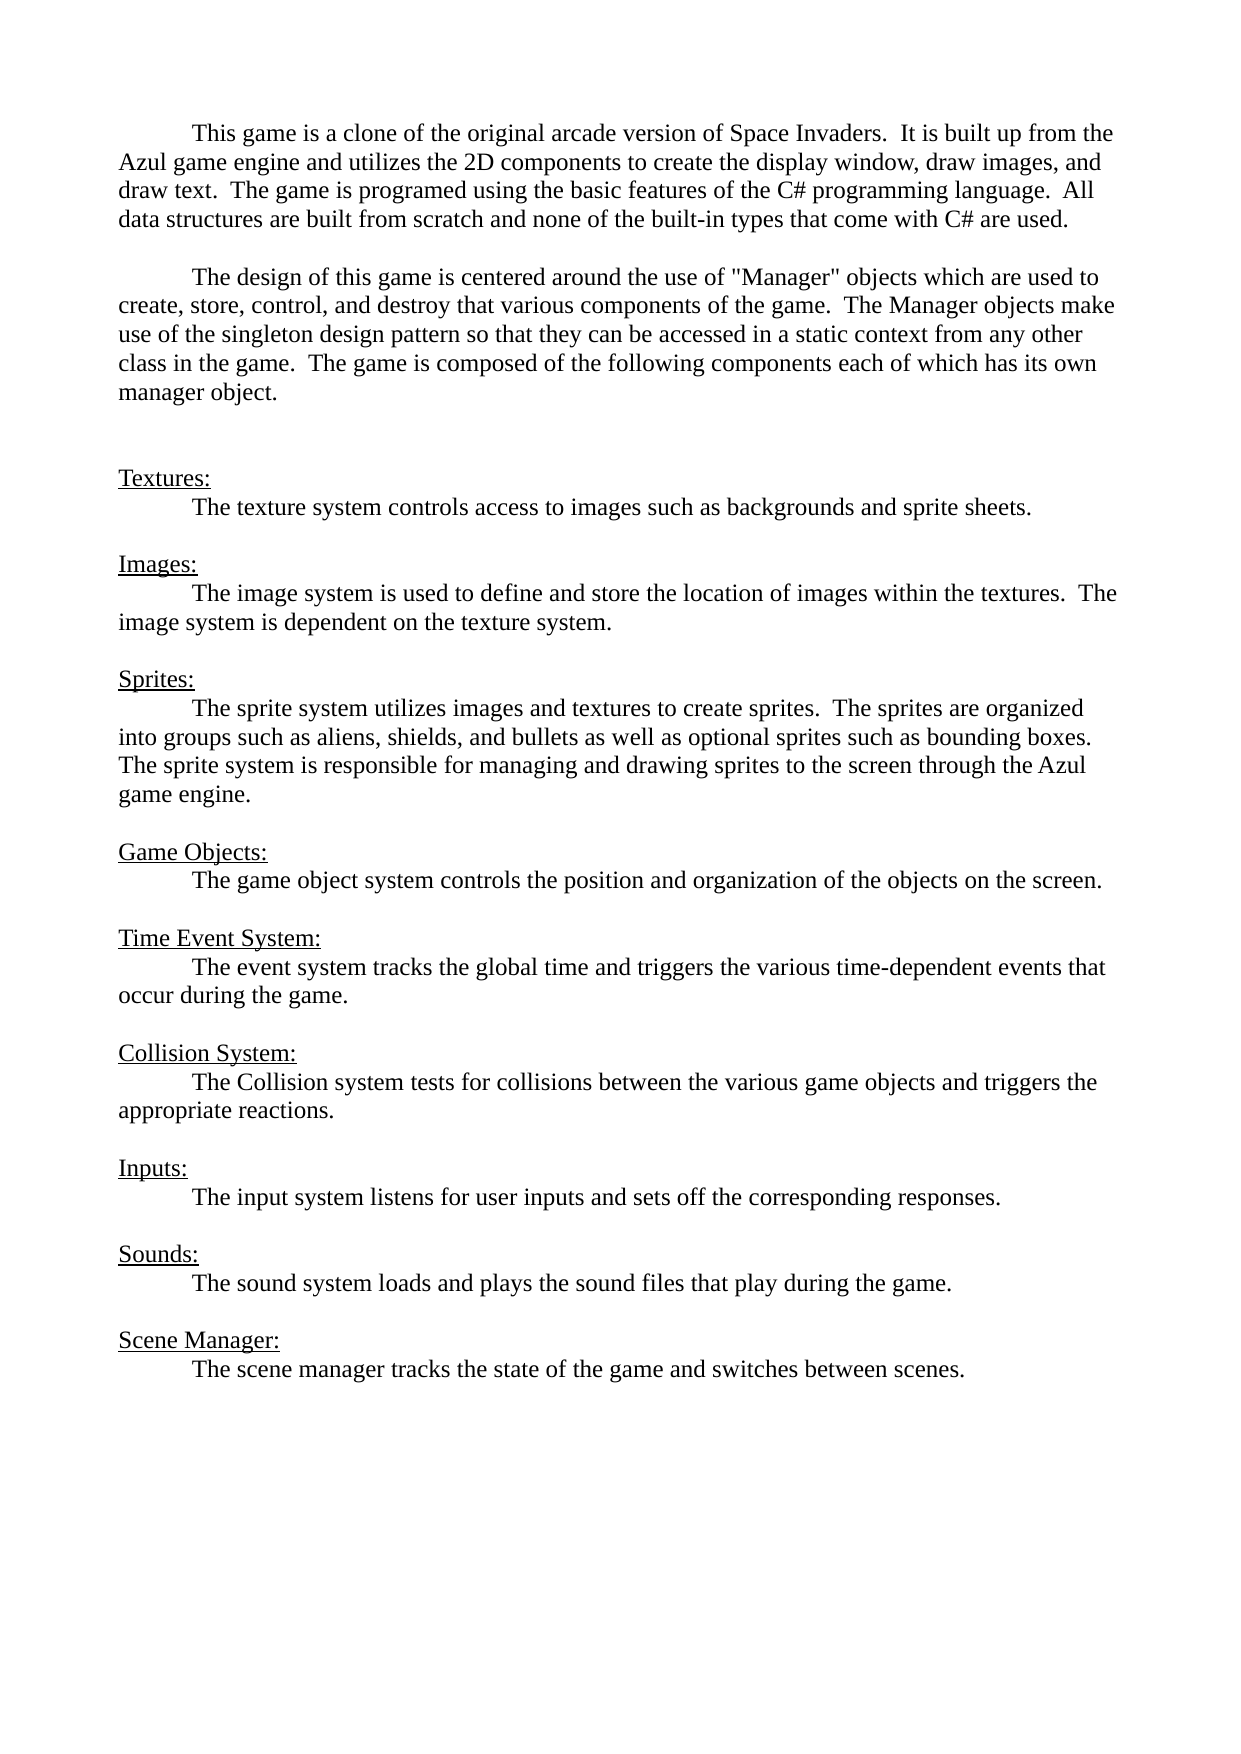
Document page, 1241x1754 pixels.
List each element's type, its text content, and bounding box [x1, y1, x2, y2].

text Time Event System: [118, 923, 1122, 952]
text The game object system controls the position and organization of the objects on the screen. [118, 866, 1122, 894]
text Textures: [118, 463, 1122, 492]
text Images: [118, 549, 1122, 578]
text Game Objects: [118, 837, 1122, 866]
text Inputs: [118, 1153, 1122, 1182]
text The sprite system utilizes images and textures to create sprites. The sprites are organized into groups such as aliens, shields, and bullets as well as optional sprites such as bounding boxes. The sprite system is responsible for managing and drawing sprites to the screen through the Azul game engine. [118, 693, 1122, 808]
text The sound system loads and plays the sound files that play during the game. [118, 1268, 1122, 1297]
text The Collision system tests for collisions between the various game objects and triggers the appropriate reactions. [118, 1067, 1122, 1124]
text The texture system controls access to images such as backgrounds and sprite sheets. [118, 492, 1122, 521]
text Sounds: [118, 1239, 1122, 1268]
text Scene Manager: [118, 1326, 1122, 1354]
text Sprites: [118, 664, 1122, 693]
text Collision System: [118, 1038, 1122, 1067]
text The input system listens for user inputs and sets off the corresponding responses. [118, 1182, 1122, 1211]
text The scene manager tracks the state of the game and switches between scenes. [118, 1354, 1122, 1383]
text The image system is used to define and store the location of images within the textures. The image system is dependent on the texture system. [118, 578, 1122, 636]
text The event system tracks the global time and triggers the various time-dependent events that occur during the game. [118, 952, 1122, 1009]
text The design of this game is centered around the use of "Manager" objects which are used to create, store, control, and destroy that various components of the game. The Manager objects make use of the singleton design pattern so that they can be accessed in a static context from any other class in the game. The game is composed of the following components each of which has its own manager object. [118, 262, 1122, 406]
text This game is a clone of the original arcade version of Space Invaders. It is built up from the Azul game engine and utilizes the 2D components to create the display window, draw images, and draw text. The game is programed using the basic features of the C# programming language. All data structures are built from scratch and none of the built-in types that come with C# are used. [118, 118, 1122, 233]
